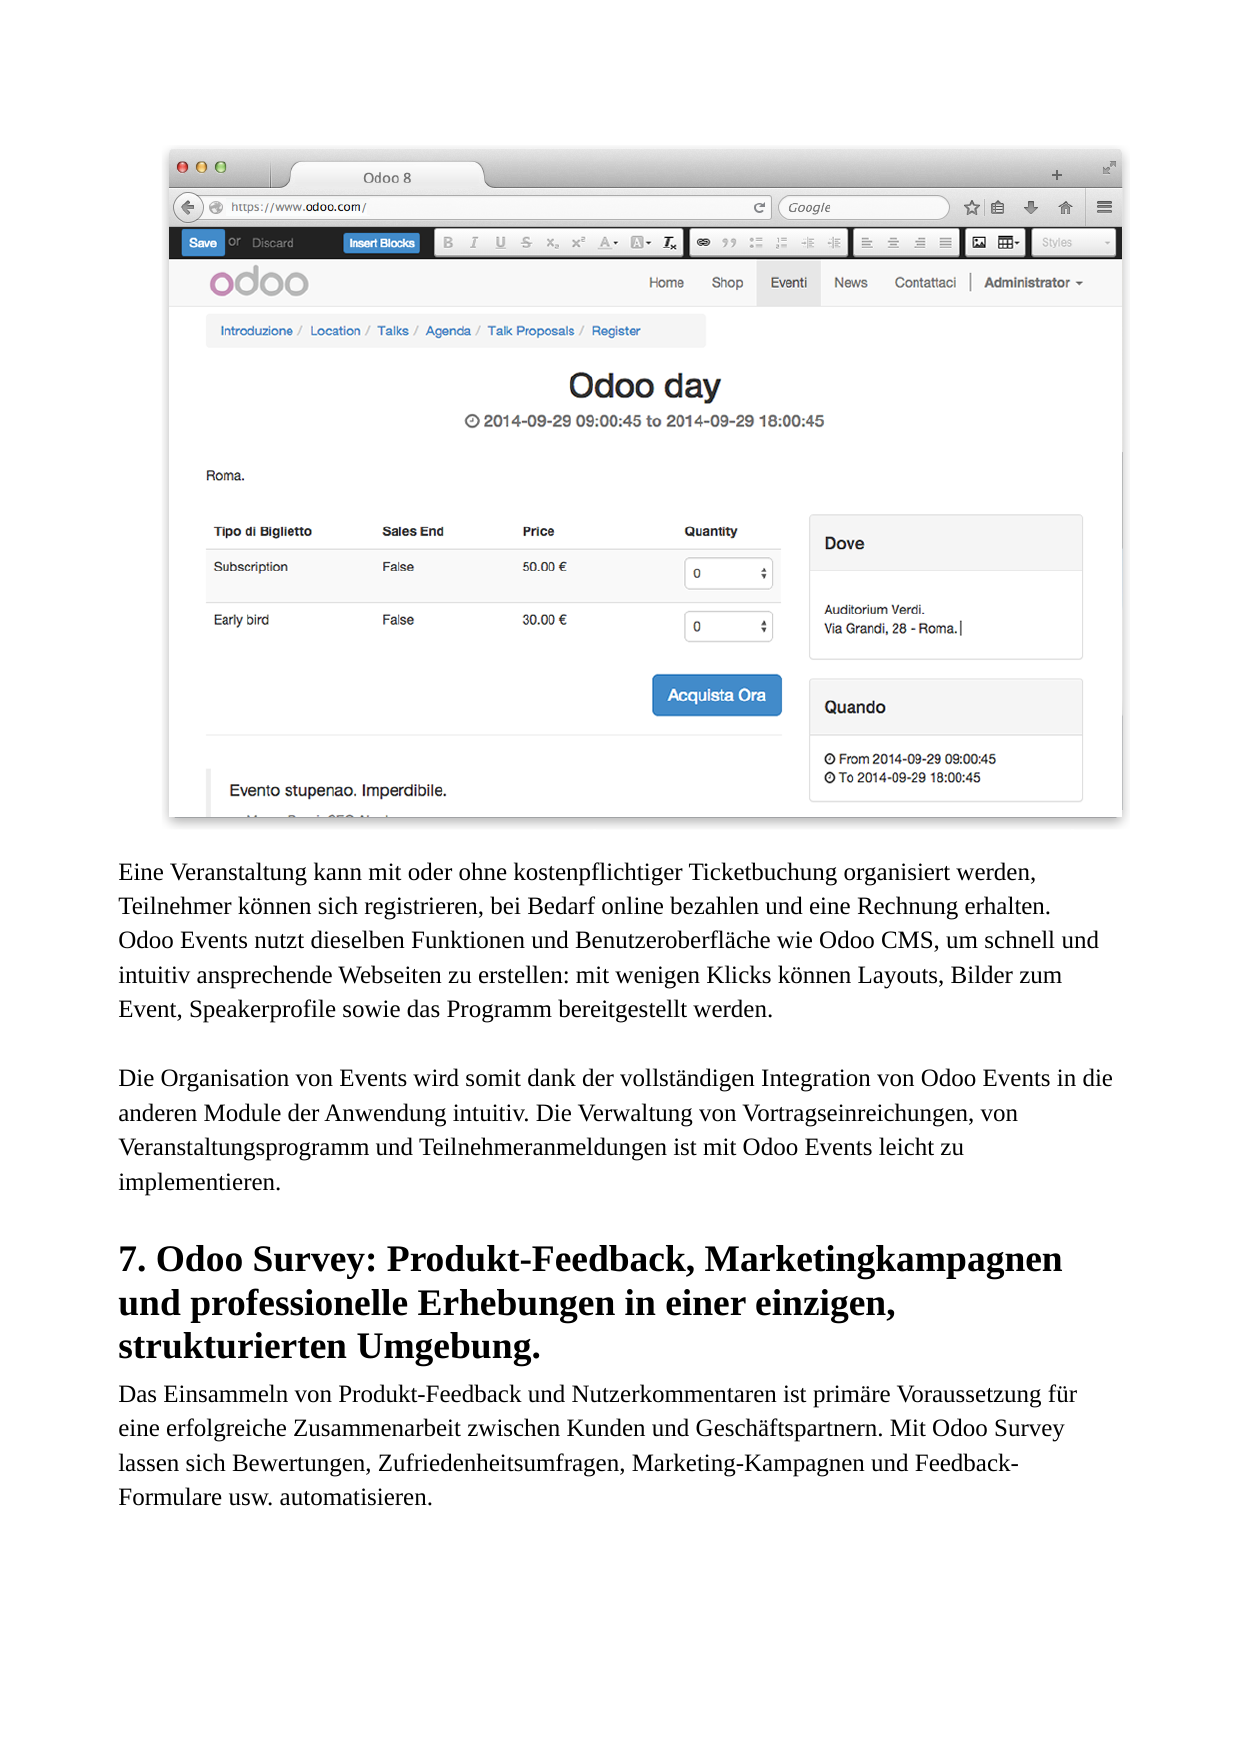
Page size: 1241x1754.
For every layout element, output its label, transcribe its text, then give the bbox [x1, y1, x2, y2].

picture [118, 118, 1175, 851]
text Das Einsammeln von Produkt-Feedback und Nutzerkommentaren ist primäre Voraussetzung für eine erfolgreiche Zusammenarbeit zwischen Kunden und Geschäftspartnern. Mit Odoo Survey lassen sich Bewertungen, Zufriedenheitsumfragen, Marketing-Kampagnen und Feedback-Formulare usw. automatisieren. [118, 1379, 1122, 1511]
text Eine Veranstaltung kann mit oder ohne kostenpflichtiger Ticketbuchung organisiert werden, Teilnehmer können sich registrieren, bei Bedarf online bezahlen und eine Rechnung erhalten. Odoo Events nutzt dieselben Funktionen und Benutzeroberfläche wie Odoo CMS, um schnell und intuitiv ansprechende Webseiten zu erstellen: mit wenigen Klicks können Layouts, Bilder zum Event, Speakerprofile sowie das Programm bereitgestellt werden. Die Organisation von Events wird somit dank der vollständigen Integration von Odoo Events in die anderen Module der Anwendung intuitiv. Die Verwaltung von Vortragseinreichungen, von Veranstaltungsprogramm und Teilnehmeranmeldungen ist mit Odoo Events leicht zu implementieren. [118, 851, 1122, 1196]
subtitle 7. Odoo Survey: Produkt-Feedback, Marketingkampagnen und professionelle Erhebungen in einer einzigen, strukturierten Umgebung. [118, 1237, 1122, 1366]
